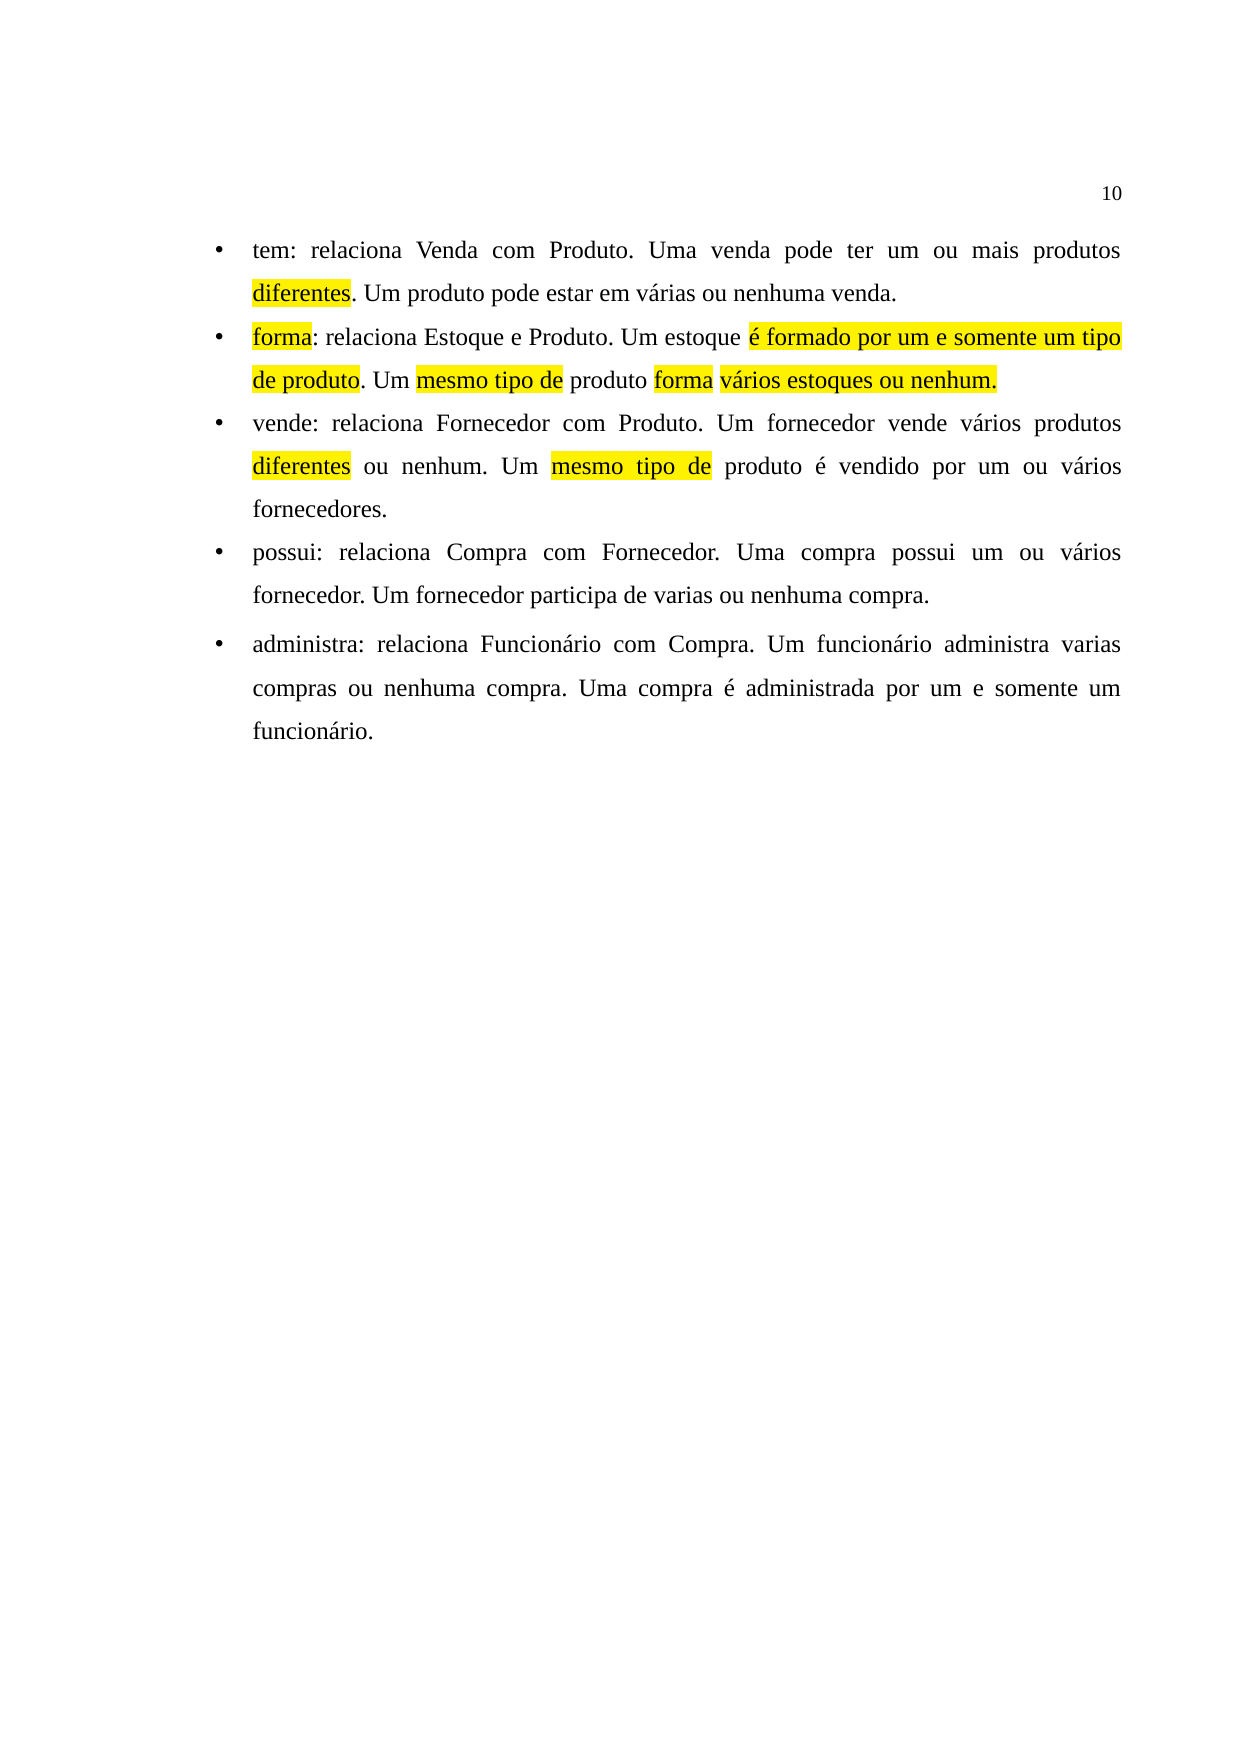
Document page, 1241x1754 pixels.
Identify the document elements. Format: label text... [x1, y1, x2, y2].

list possui: relaciona Compra com Fornecedor. Uma compra possui um ou vários fornecedor. Um fornecedor participa de varias ou nenhuma compra. [215, 537, 1122, 609]
list administra: relaciona Funcionário com Compra. Um funcionário administra varias compras ou nenhuma compra. Uma compra é administrada por um e somente um funcionário. [215, 629, 1122, 744]
list vende: relaciona Fornecedor com Produto. Um fornecedor vende vários produtos diferentes ou nenhum. Um mesmo tipo de produto é vendido por um ou vários fornecedores. [215, 408, 1122, 523]
list tem: relaciona Venda com Produto. Uma venda pode ter um ou mais produtos diferentes. Um produto pode estar em várias ou nenhuma venda. [215, 235, 1122, 307]
list forma: relaciona Estoque e Produto. Um estoque é formado por um e somente um tipo de produto. Um mesmo tipo de produto forma vários estoques ou nenhum. [215, 322, 1122, 393]
